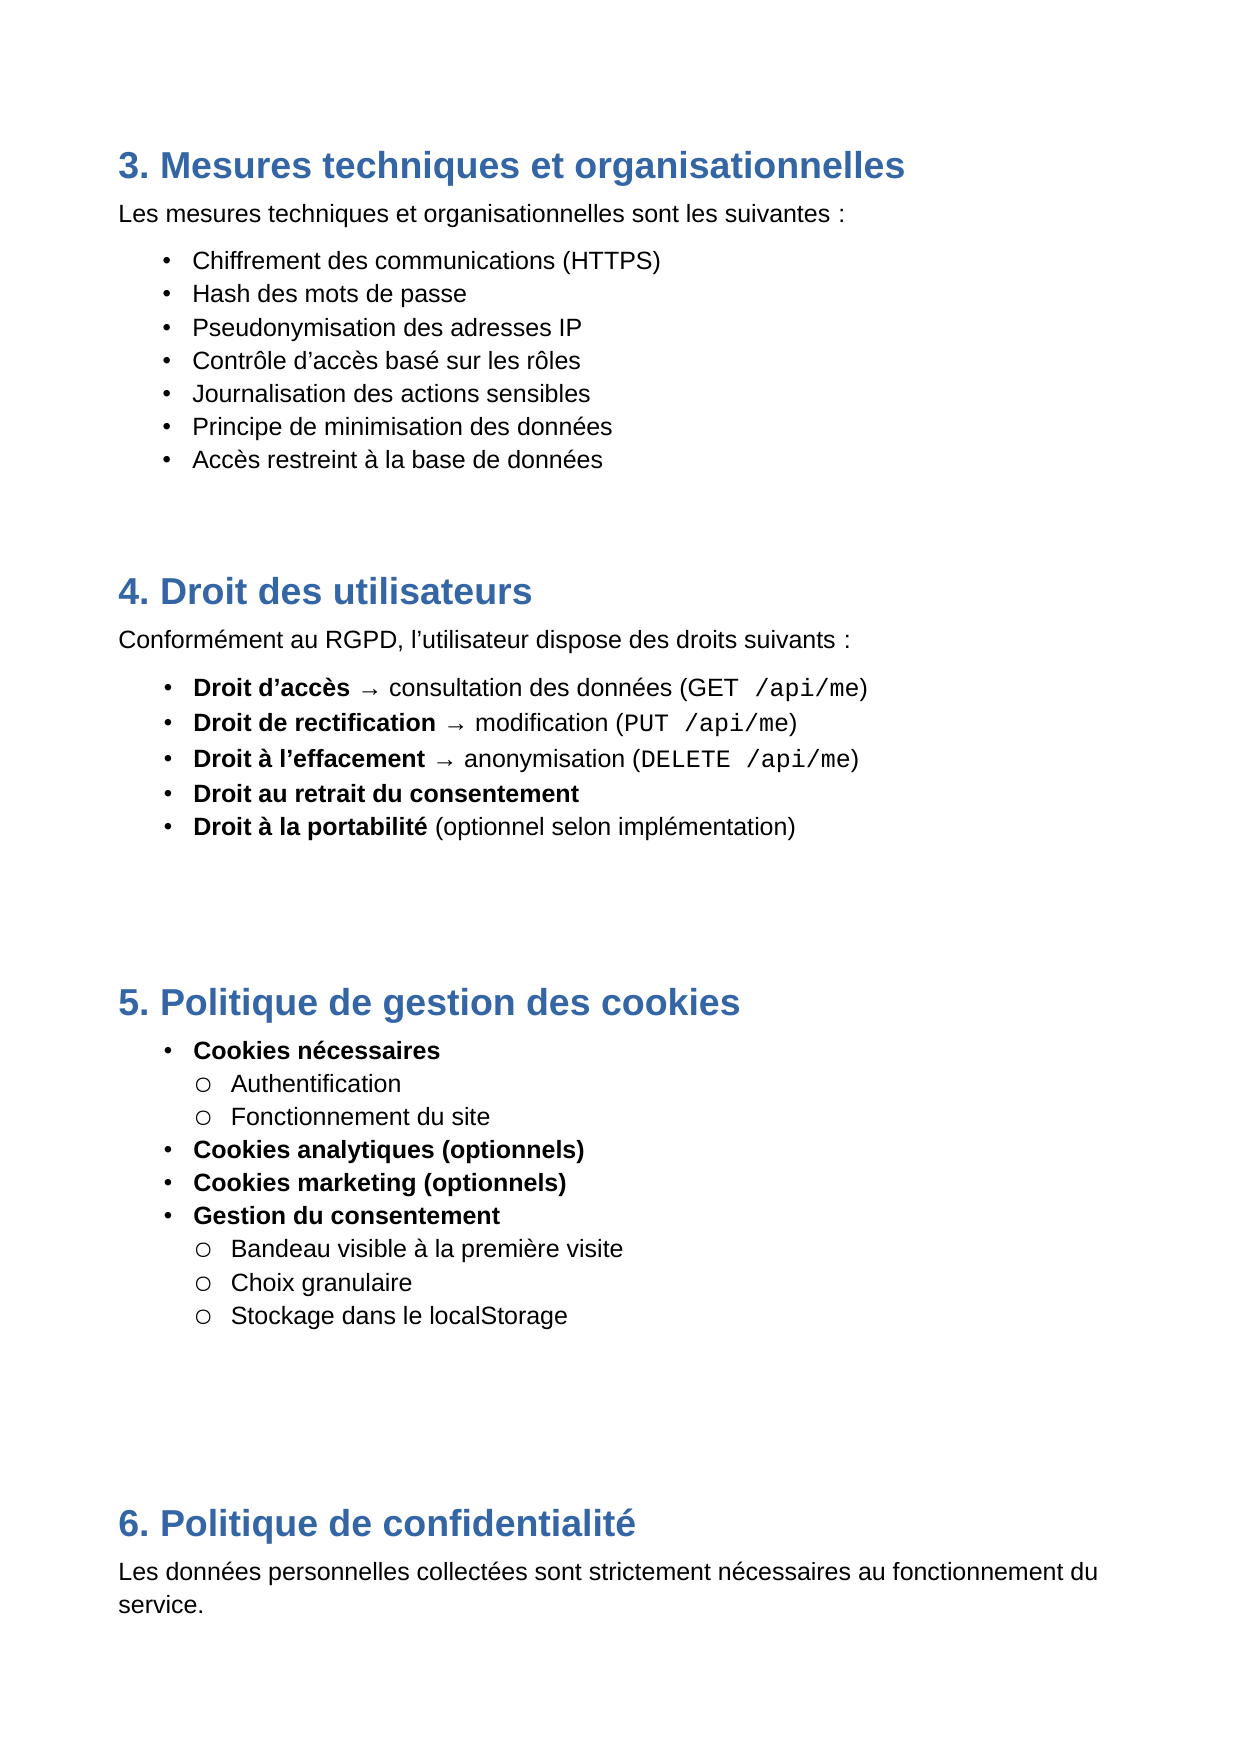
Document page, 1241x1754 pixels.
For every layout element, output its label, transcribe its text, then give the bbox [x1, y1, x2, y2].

list Droit au retrait du consentement [164, 779, 1122, 808]
list Principe de minimisation des données [162, 412, 1122, 441]
list Droit de rectification → modification (PUT /api/me) [164, 708, 1122, 739]
list Cookies analytiques (optionnels) [164, 1135, 1122, 1164]
subtitle 6. Politique de confidentialité [118, 1502, 1122, 1545]
subtitle 5. Politique de gestion des cookies [118, 980, 1122, 1023]
list Accès restreint à la base de données [162, 445, 1122, 474]
list Journalisation des actions sensibles [162, 379, 1122, 408]
text Les mesures techniques et organisationnelles sont les suivantes : [118, 199, 1122, 227]
list Bandeau visible à la première visite [193, 1234, 1122, 1263]
list Fonctionnement du site [193, 1102, 1122, 1131]
list Contrôle d’accès basé sur les rôles [162, 346, 1122, 374]
list Stockage dans le localStorage [193, 1301, 1122, 1329]
list Droit à la portabilité (optionnel selon implémentation) [164, 812, 1122, 841]
list Choix granulaire [193, 1268, 1122, 1296]
list Pseudonymisation des adresses IP [162, 313, 1122, 341]
list Gestion du consentement [164, 1201, 1122, 1230]
list Droit à l’effacement → anonymisation (DELETE /api/me) [164, 743, 1122, 774]
list Cookies nécessaires [164, 1036, 1122, 1064]
text Les données personnelles collectées sont strictement nécessaires au fonctionnement du service. [118, 1557, 1122, 1619]
subtitle 3. Mesures techniques et organisationnelles [118, 143, 1122, 186]
list Hash des mots de passe [162, 279, 1122, 308]
list Cookies marketing (optionnels) [164, 1168, 1122, 1197]
subtitle 4. Droit des utilisateurs [118, 569, 1122, 612]
list Chiffrement des communications (HTTPS) [162, 246, 1122, 275]
list Droit d’accès → consultation des données (GET /api/me) [164, 672, 1122, 703]
text Conformément au RGPD, l’utilisateur dispose des droits suivants : [118, 625, 1122, 654]
list Authentification [193, 1069, 1122, 1098]
